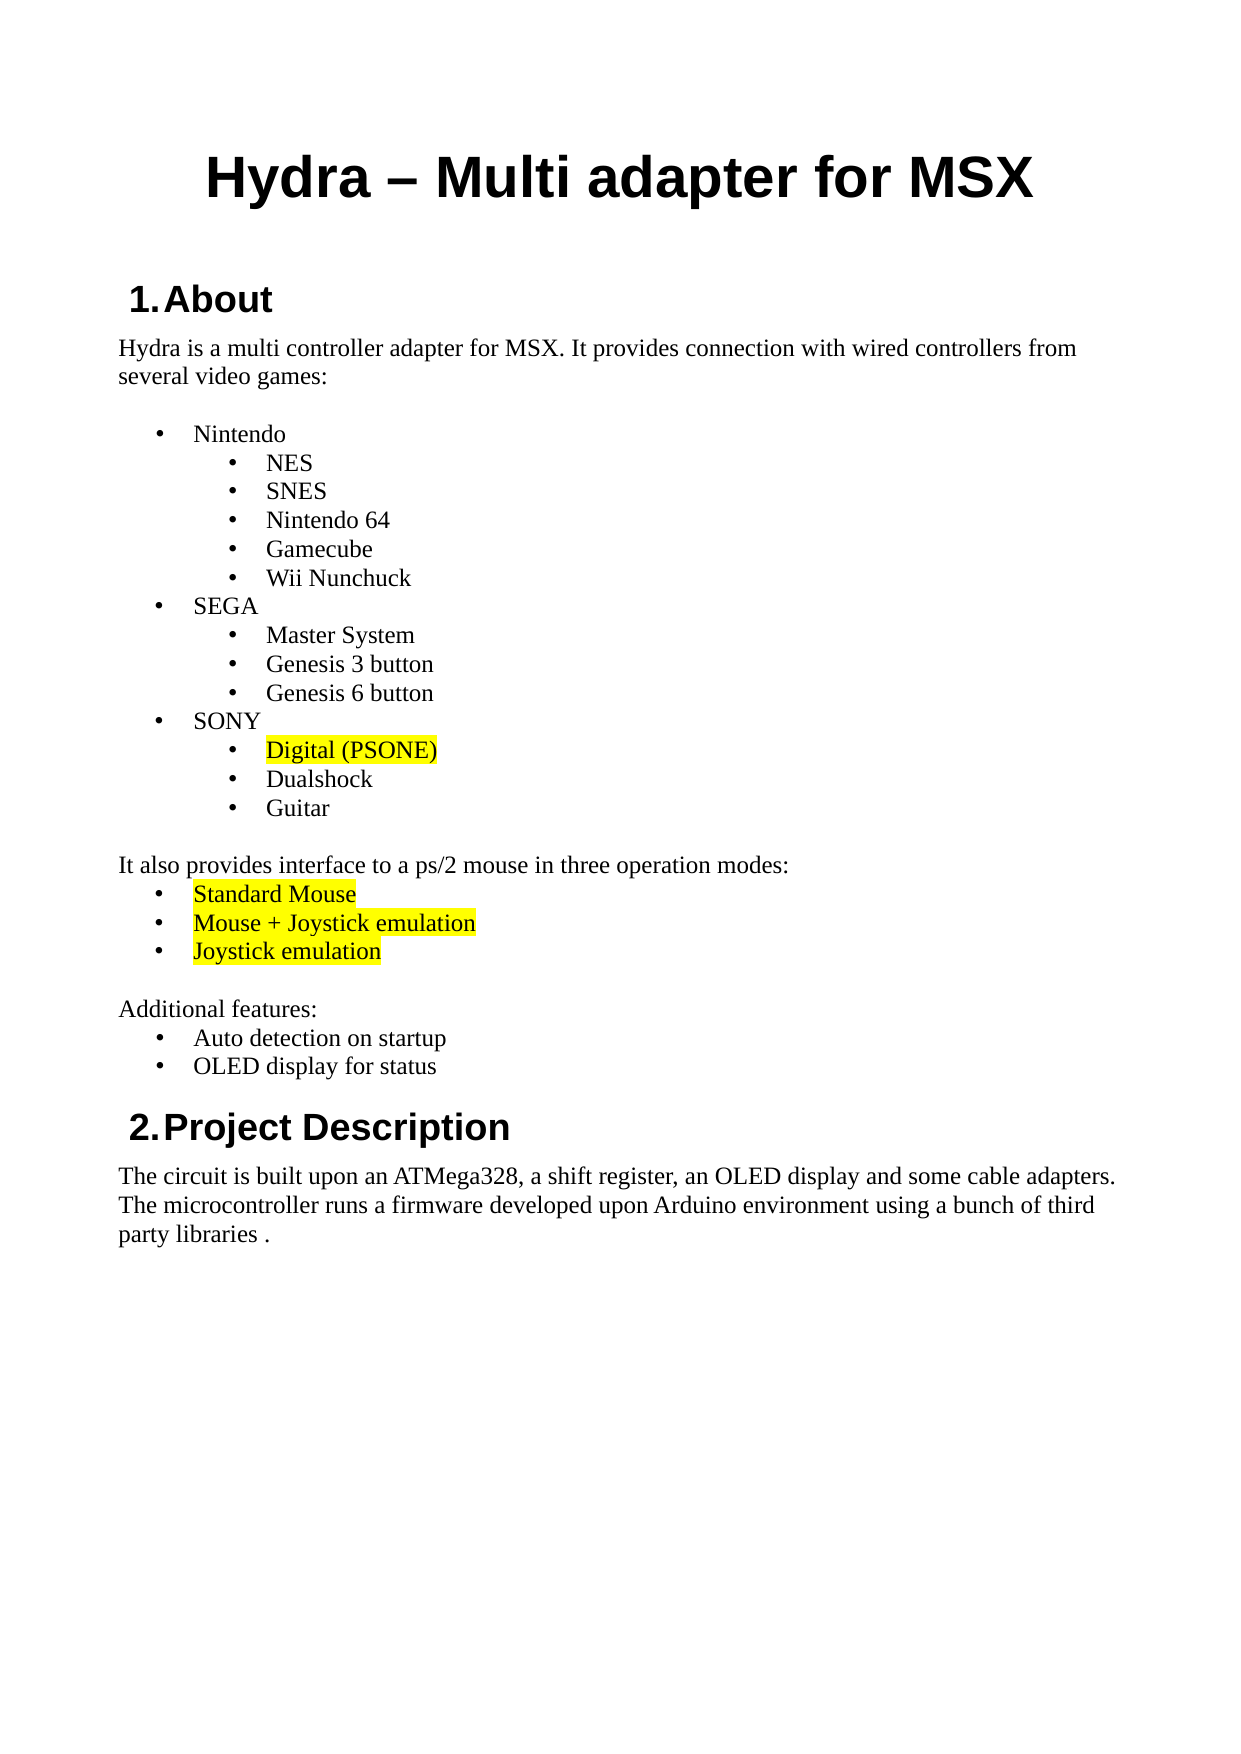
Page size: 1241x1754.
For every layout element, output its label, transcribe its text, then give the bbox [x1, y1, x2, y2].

text Hydra is a multi controller adapter for MSX. It provides connection with wired controllers from several video games: [118, 333, 1122, 390]
list Guitar [228, 793, 1122, 821]
list Wii Nunchuck [228, 563, 1122, 591]
text It also provides interface to a ps/2 mouse in three operation modes: [118, 850, 1122, 879]
list Auto detection on startup [156, 1023, 1122, 1051]
list Mouse + Joystick emulation [154, 908, 1122, 936]
list Nintendo [156, 419, 1122, 448]
list Genesis 3 button [228, 649, 1122, 678]
list Dualshock [228, 764, 1122, 793]
list Gamecube [228, 534, 1122, 563]
list NES [228, 448, 1122, 476]
list SONY [154, 706, 1122, 735]
list SEGA [154, 591, 1122, 620]
list SNES [228, 476, 1122, 505]
list Joystick emulation [154, 936, 1122, 965]
list Nintendo 64 [228, 505, 1122, 534]
text Additional features: [118, 994, 1122, 1023]
list Digital (PSONE) [228, 735, 1122, 764]
list Master System [228, 620, 1122, 649]
list OLED display for status [156, 1051, 1122, 1080]
text The circuit is built upon an ATMega328, a shift register, an OLED display and some cable adapters. The microcontroller runs a firmware developed upon Arduino environment using a bunch of third party libraries . [118, 1161, 1122, 1247]
list Genesis 6 button [228, 678, 1122, 706]
subtitle About [118, 276, 1122, 320]
list Standard Mouse [154, 879, 1122, 908]
subtitle Project Description [118, 1105, 1122, 1149]
title Hydra – Multi adapter for MSX [118, 143, 1122, 210]
